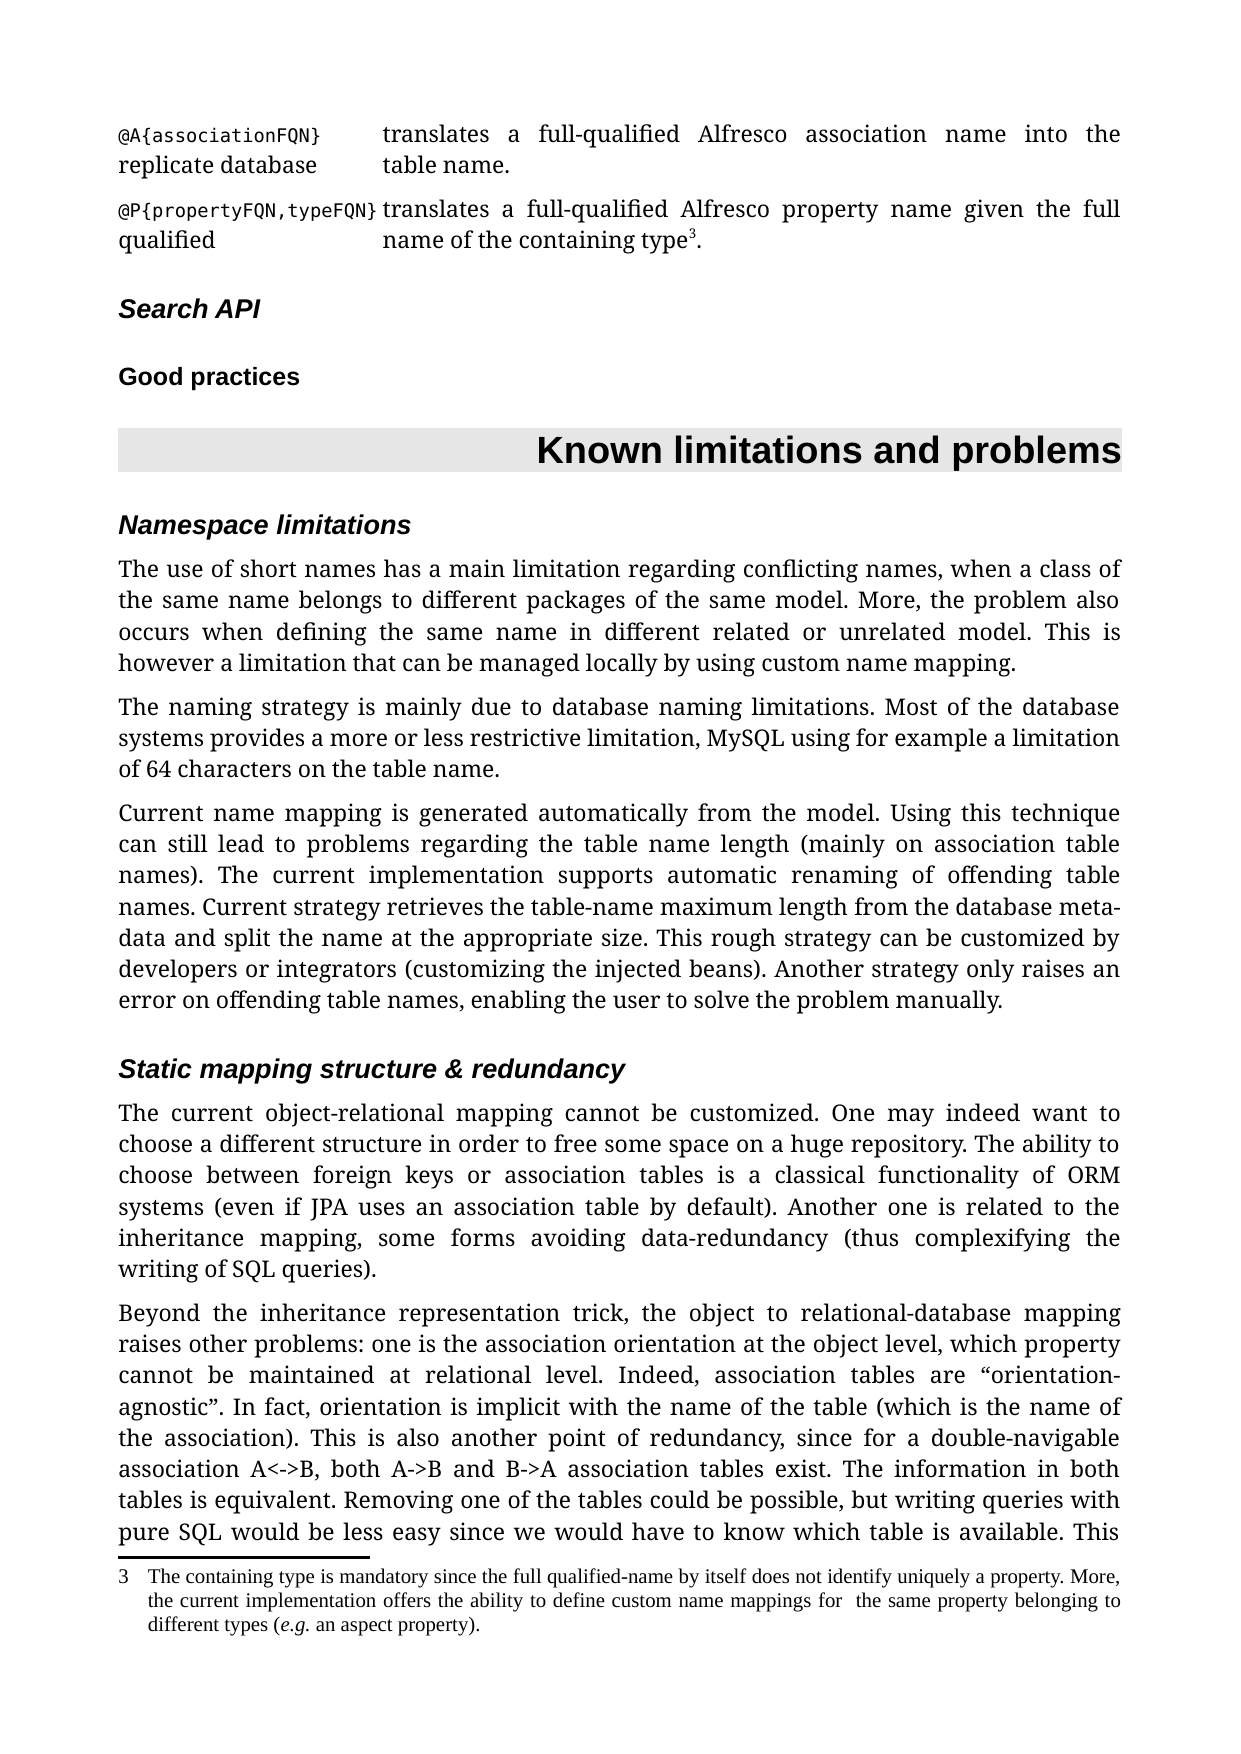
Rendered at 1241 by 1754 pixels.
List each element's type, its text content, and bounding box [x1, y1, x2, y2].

text The use of short names has a main limitation regarding conflicting names, when a class of the same name belongs to different packages of the same model. More, the problem also occurs when defining the same name in different related or unrelated model. This is however a limitation that can be managed locally by using custom name mapping. [118, 553, 1122, 678]
text The containing type is mandatory since the full qualified-name by itself does not identify uniquely a property. More, the current implementation offers the ability to define custom name mappings for the same property belonging to different types (e.g. an aspect property). [118, 1563, 1122, 1636]
text The current object-relational mapping cannot be customized. One may indeed want to choose a different structure in order to free some space on a huge repository. The ability to choose between foreign keys or association tables is a classical functionality of ORM systems (even if JPA uses an association table by default). Another one is related to the inheritance mapping, some forms avoiding data-redundancy (thus complexifying the writing of SQL queries). [118, 1097, 1122, 1284]
subtitle Search API [118, 293, 1122, 324]
subtitle Known limitations and problems [118, 428, 1122, 472]
subtitle Namespace limitations [118, 509, 1122, 541]
text @A{associationFQN} translates a full-qualified Alfresco association name into the replicate database table name. [118, 118, 1122, 181]
text Current name mapping is generated automatically from the model. Using this technique can still lead to problems regarding the table name length (mainly on association table names). The current implementation supports automatic renaming of offending table names. Current strategy retrieves the table-name maximum length from the database meta-data and split the name at the appropriate size. This rough strategy can be customized by developers or integrators (customizing the injected beans). Another strategy only raises an error on offending table names, enabling the user to solve the problem manually. [118, 797, 1122, 1016]
subtitle Good practices [118, 362, 1122, 391]
text @P{propertyFQN,typeFQN} translates a full-qualified Alfresco property name given the full qualified name of the containing type. [118, 193, 1122, 256]
text The naming strategy is mainly due to database naming limitations. Most of the database systems provides a more or less restrictive limitation, MySQL using for example a limitation of 64 characters on the table name. [118, 691, 1122, 784]
subtitle Static mapping structure & redundancy [118, 1053, 1122, 1084]
text Beyond the inheritance representation trick, the object to relational-database mapping raises other problems: one is the association orientation at the object level, which property cannot be maintained at relational level. Indeed, association tables are “orientation-agnostic”. In fact, orientation is implicit with the name of the table (which is the name of the association). This is also another point of redundancy, since for a double-navigable association A<->B, both A->B and B->A association tables exist. The information in both tables is equivalent. Removing one of the tables could be possible, but writing queries with pure SQL would be less easy since we would have to know which table is available. This [118, 1297, 1122, 1547]
